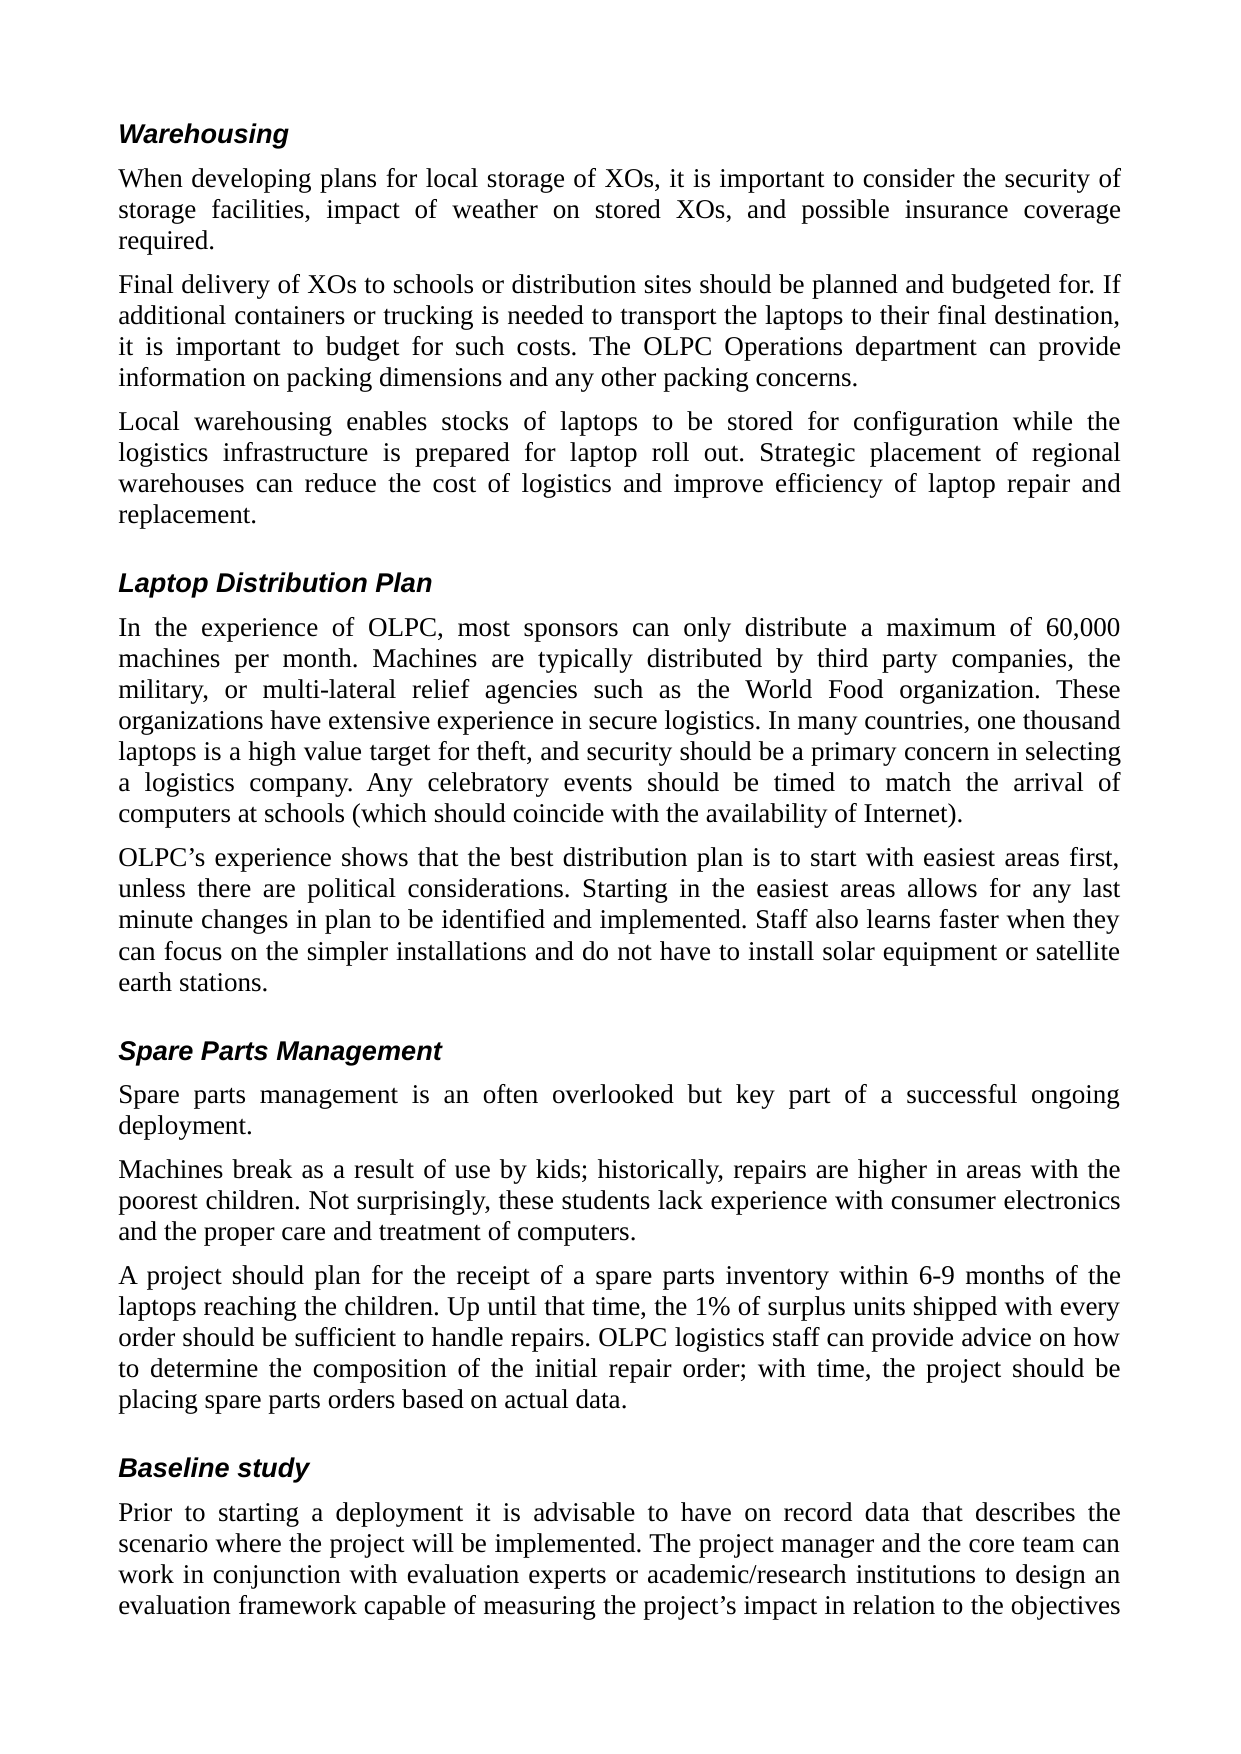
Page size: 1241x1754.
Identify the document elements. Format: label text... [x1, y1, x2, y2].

subtitle Spare Parts Management [118, 1034, 1122, 1066]
subtitle Warehousing [118, 118, 1122, 149]
subtitle Baseline study [118, 1452, 1122, 1483]
text Machines break as a result of use by kids; historically, repairs are higher in areas with the poorest children. Not surprisingly, these students lack experience with consumer electronics and the proper care and treatment of computers. [118, 1153, 1122, 1246]
text OLPC’s experience shows that the best distribution plan is to start with easiest areas first, unless there are political considerations. Starting in the easiest areas allows for any last minute changes in plan to be identified and implemented. Staff also learns faster when they can focus on the simpler installations and do not have to install solar equipment or satellite earth stations. [118, 841, 1122, 997]
subtitle Laptop Distribution Plan [118, 567, 1122, 598]
text When developing plans for local storage of XOs, it is important to consider the security of storage facilities, impact of weather on stored XOs, and possible insurance coverage required. [118, 162, 1122, 255]
text Prior to starting a deployment it is advisable to have on record data that describes the scenario where the project will be implemented. The project manager and the core team can work in conjunction with evaluation experts or academic/research institutions to design an evaluation framework capable of measuring the project’s impact in relation to the objectives [118, 1496, 1122, 1621]
text Local warehousing enables stocks of laptops to be stored for configuration while the logistics infrastructure is prepared for laptop roll out. Strategic placement of regional warehouses can reduce the cost of logistics and improve efficiency of laptop repair and replacement. [118, 405, 1122, 529]
text In the experience of OLPC, most sponsors can only distribute a maximum of 60,000 machines per month. Machines are typically distributed by third party companies, the military, or multi-lateral relief agencies such as the World Food organization. These organizations have extensive experience in secure logistics. In many countries, one thousand laptops is a high value target for theft, and security should be a primary concern in selecting a logistics company. Any celebratory events should be timed to match the arrival of computers at schools (which should coincide with the availability of Internet). [118, 611, 1122, 829]
text Final delivery of XOs to schools or distribution sites should be planned and budgeted for. If additional containers or trucking is needed to transport the laptops to their final destination, it is important to budget for such costs. The OLPC Operations department can provide information on packing dimensions and any other packing concerns. [118, 268, 1122, 392]
text Spare parts management is an often overlooked but key part of a successful ongoing deployment. [118, 1078, 1122, 1141]
text A project should plan for the receipt of a spare parts inventory within 6-9 months of the laptops reaching the children. Up until that time, the 1% of surplus units shipped with every order should be sufficient to handle repairs. OLPC logistics staff can provide advice on how to determine the composition of the initial repair order; with time, the project should be placing spare parts orders based on actual data. [118, 1259, 1122, 1415]
